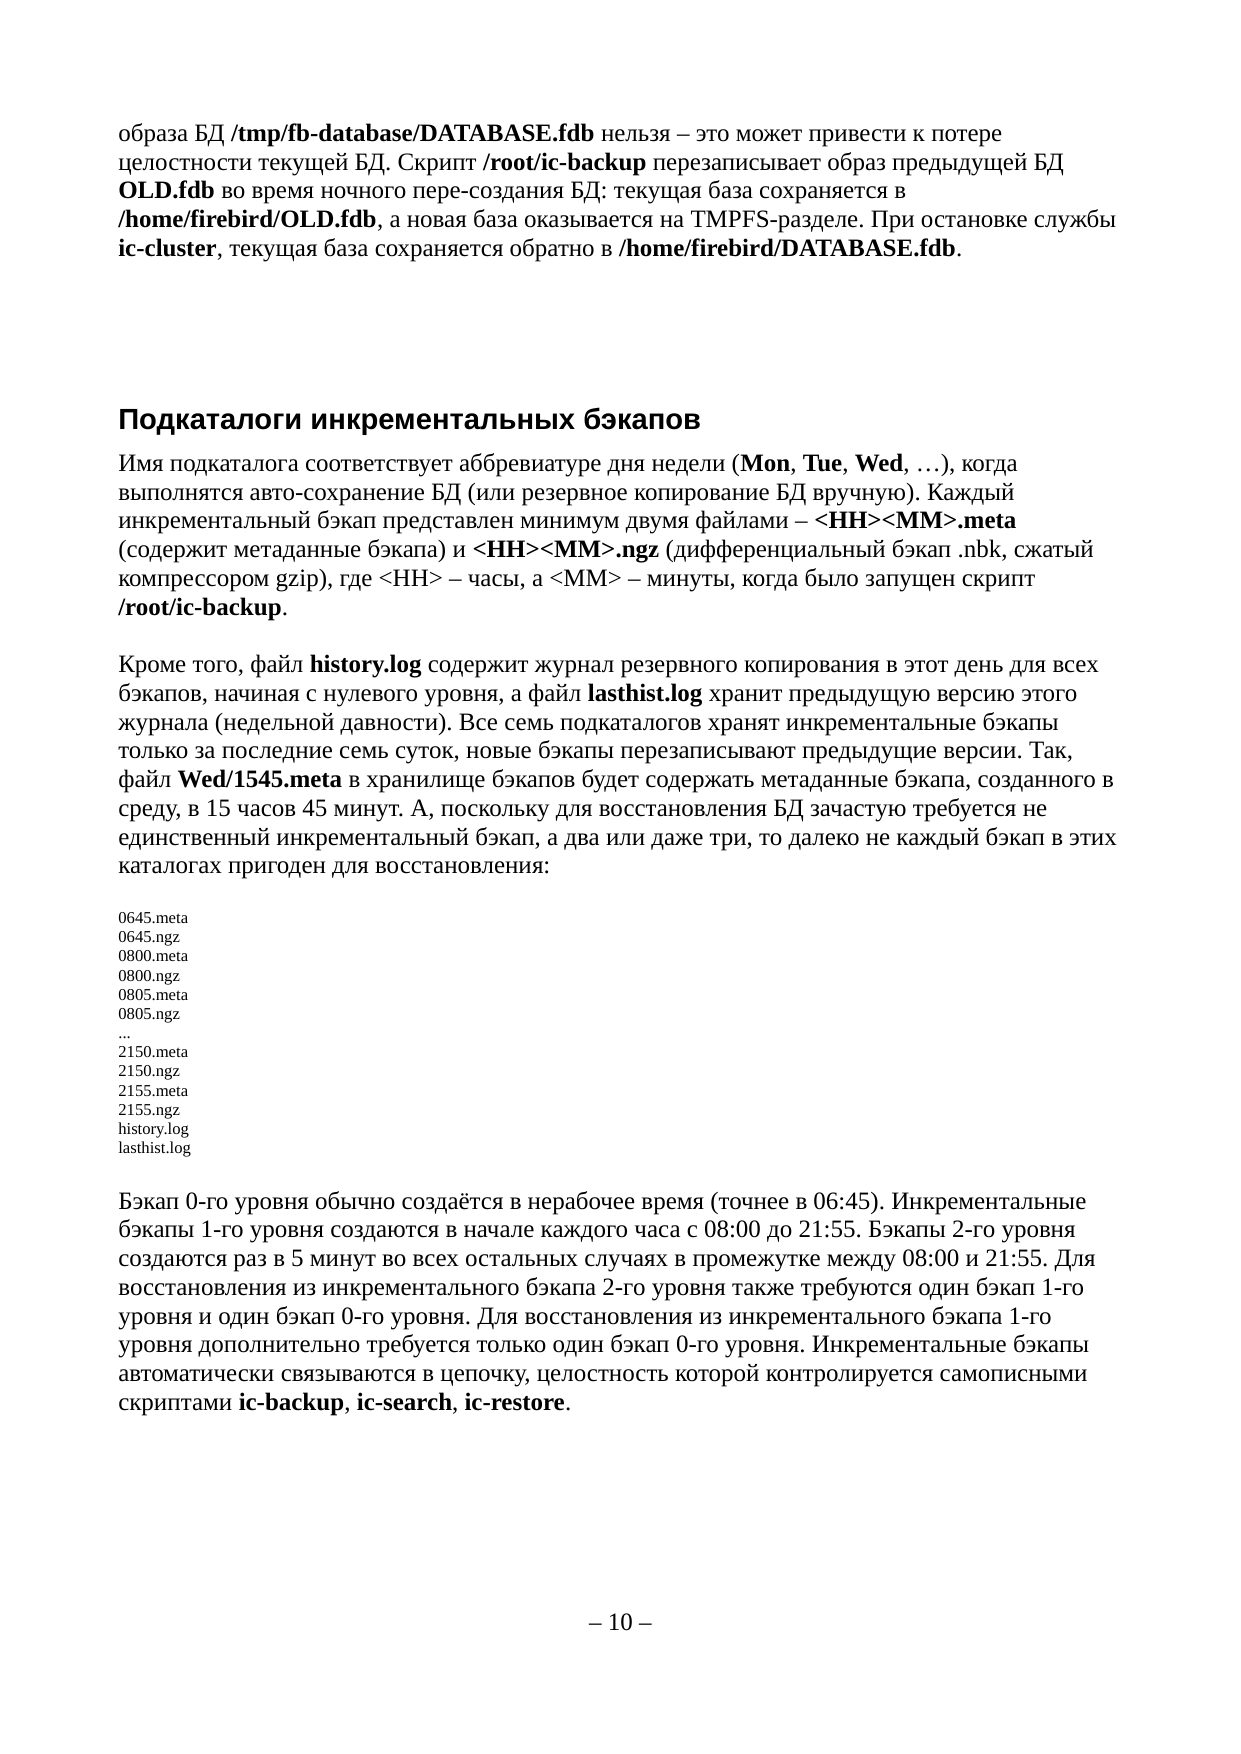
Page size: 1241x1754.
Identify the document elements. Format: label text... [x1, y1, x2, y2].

text 0805.ngz [118, 1004, 1122, 1023]
text Имя подкаталога соответствует аббревиатуре дня недели (Mon, Tue, Wed, …), когда выполнятся авто-сохранение БД (или резервное копирование БД вручную). Каждый инкрементальный бэкап представлен минимум двумя файлами – <HH><MM>.meta (содержит метаданные бэкапа) и <HH><MM>.ngz (дифференциальный бэкап .nbk, сжатый компрессором gzip), где <HH> – часы, а <MM> – минуты, когда было запущен скрипт /root/ic-backup. [118, 448, 1122, 620]
text 0805.meta [118, 984, 1122, 1004]
text образа БД /tmp/fb-database/DATABASE.fdb нельзя – это может привести к потере целостности текущей БД. Скрипт /root/ic-backup перезаписывает образ предыдущей БД OLD.fdb во время ночного пере-создания БД: текущая база сохраняется в /home/firebird/OLD.fdb, а новая база оказывается на TMPFS-разделе. При остановке службы ic-cluster, текущая база сохраняется обратно в /home/firebird/DATABASE.fdb. [118, 118, 1122, 262]
text 2155.ngz [118, 1099, 1122, 1119]
text 2150.ngz [118, 1061, 1122, 1080]
text ... [118, 1023, 1122, 1042]
text 0800.ngz [118, 965, 1122, 984]
text 2150.meta [118, 1042, 1122, 1061]
text Кроме того, файл history.log содержит журнал резервного копирования в этот день для всех бэкапов, начиная с нулевого уровня, а файл lasthist.log хранит предыдущую версию этого журнала (недельной давности). Все семь подкаталогов хранят инкрементальные бэкапы только за последние семь суток, новые бэкапы перезаписывают предыдущие версии. Так, файл Wed/1545.meta в хранилище бэкапов будет содержать метаданные бэкапа, созданного в среду, в 15 часов 45 минут. А, поскольку для восстановления БД зачастую требуется не единственный инкрементальный бэкап, а два или даже три, то далеко не каждый бэкап в этих каталогах пригоден для восстановления: [118, 649, 1122, 879]
text 0645.meta [118, 908, 1122, 927]
text 0645.ngz [118, 927, 1122, 946]
subtitle Подкаталоги инкрементальных бэкапов [118, 402, 1122, 435]
text Бэкап 0-го уровня обычно создаётся в нерабочее время (точнее в 06:45). Инкрементальные бэкапы 1-го уровня создаются в начале каждого часа с 08:00 до 21:55. Бэкапы 2-го уровня создаются раз в 5 минут во всех остальных случаях в промежутке между 08:00 и 21:55. Для восстановления из инкрементального бэкапа 2-го уровня также требуются один бэкап 1-го уровня и один бэкап 0-го уровня. Для восстановления из инкрементального бэкапа 1-го уровня дополнительно требуется только один бэкап 0-го уровня. Инкрементальные бэкапы автоматически связываются в цепочку, целостность которой контролируется самописными скриптами ic-backup, ic-search, ic-restore. [118, 1186, 1122, 1416]
text history.log [118, 1119, 1122, 1138]
text 2155.meta [118, 1080, 1122, 1099]
text 0800.meta [118, 946, 1122, 965]
text lasthist.log [118, 1138, 1122, 1157]
